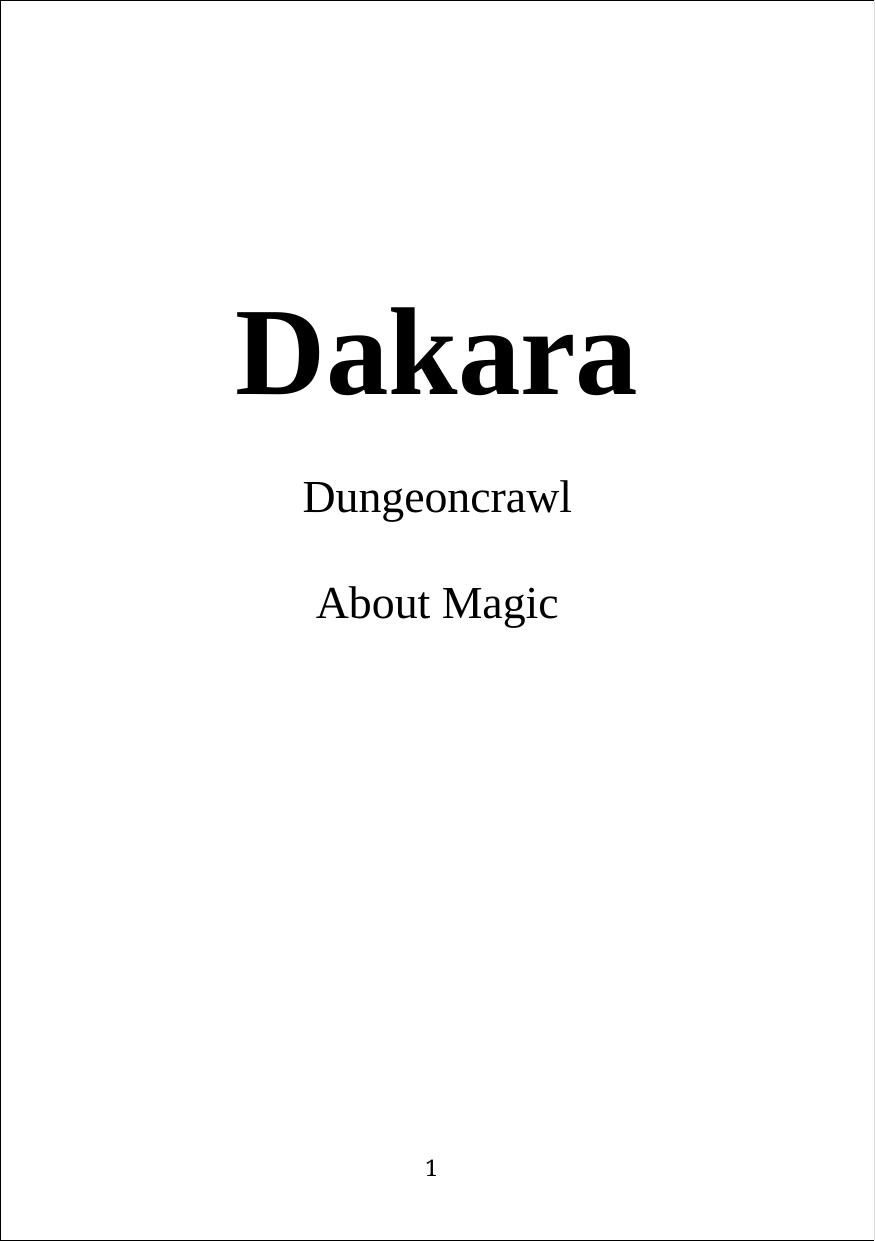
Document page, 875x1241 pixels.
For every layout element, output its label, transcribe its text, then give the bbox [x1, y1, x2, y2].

text About Magic [118, 575, 756, 628]
text Dungeoncrawl [118, 470, 756, 522]
text Dakara [118, 278, 756, 422]
